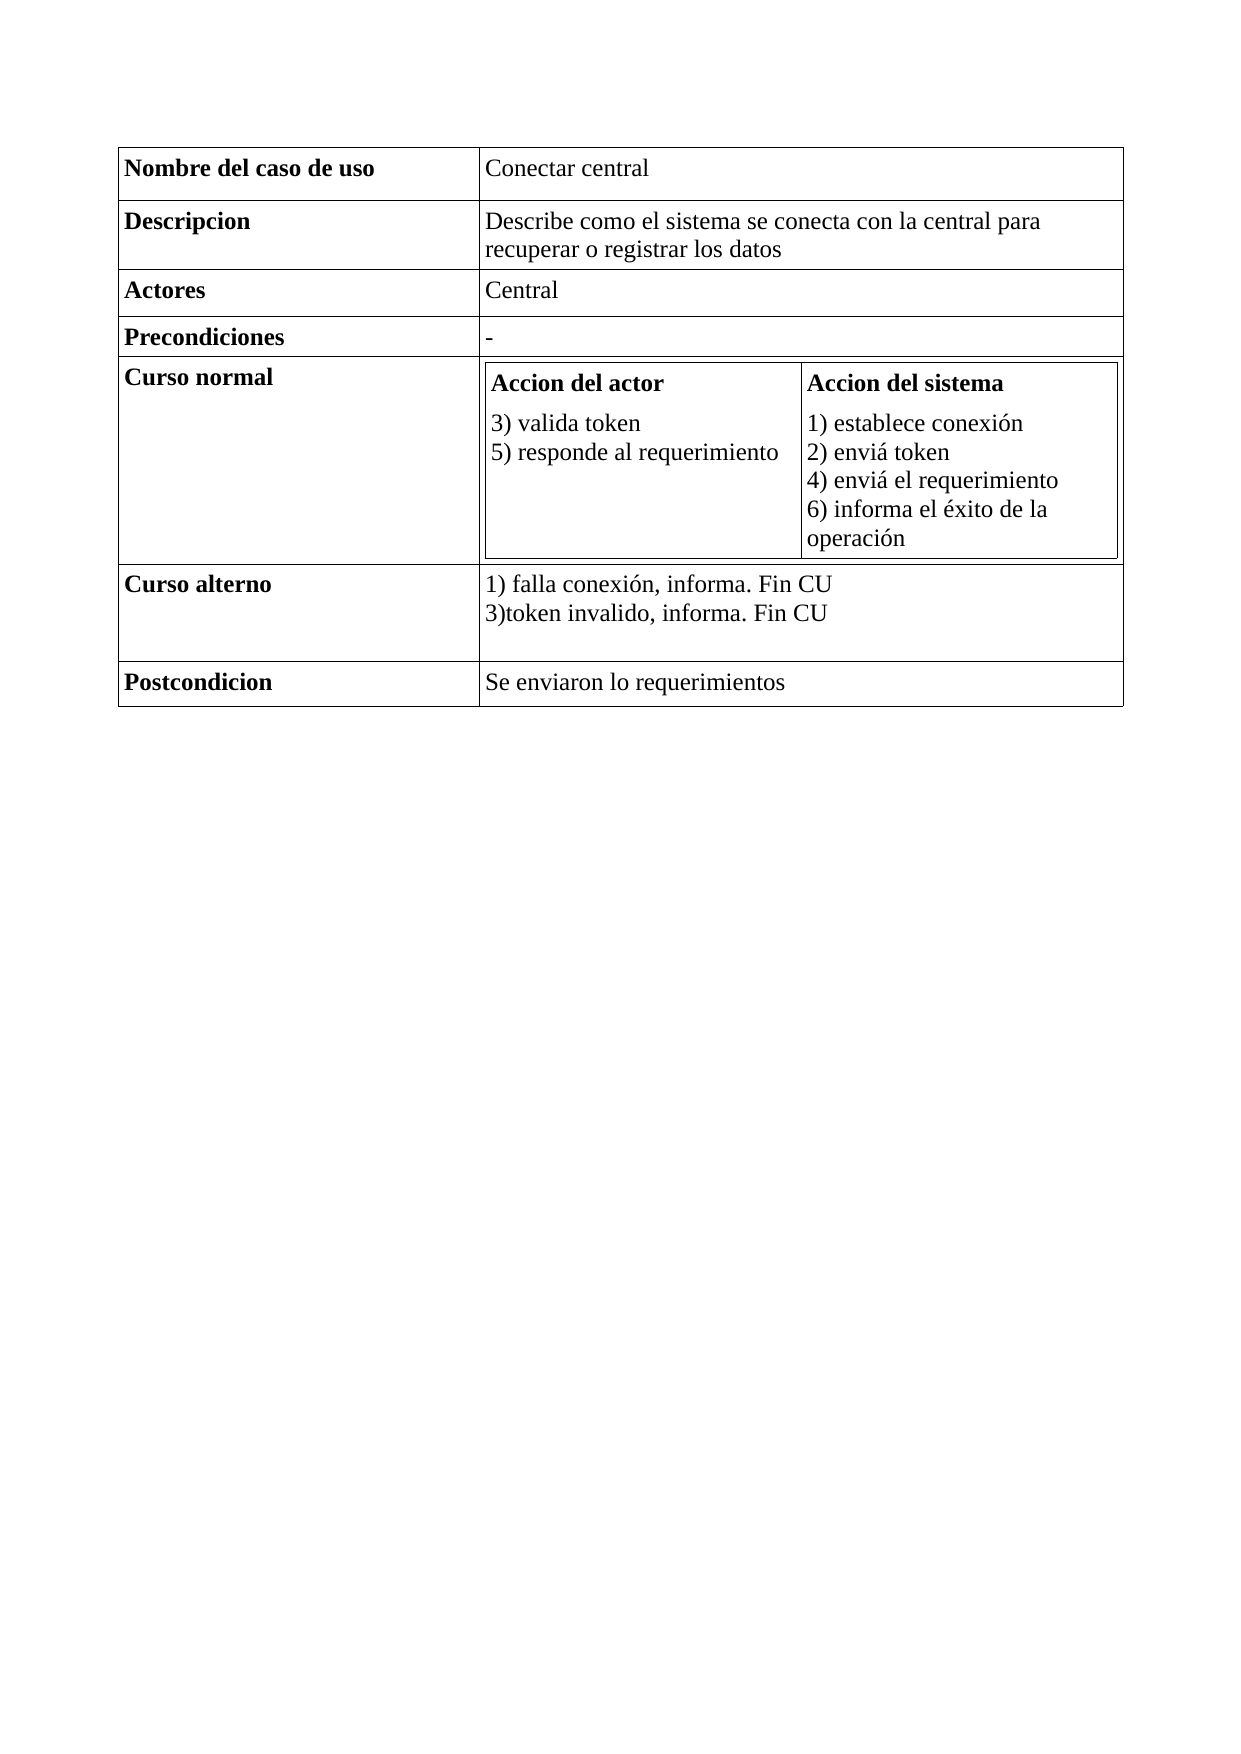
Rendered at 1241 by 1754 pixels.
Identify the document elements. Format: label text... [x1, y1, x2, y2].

table_cell Central [480, 270, 1123, 316]
table_cell 1) establece conexión 2) enviá token 4) enviá el requerimiento 6) informa el éxito de la operación [802, 403, 1117, 558]
table_cell - [480, 317, 1123, 356]
table_header Accion del sistema [802, 363, 1117, 402]
table_cell Curso normal [119, 357, 479, 563]
table_header Conectar central [480, 148, 1123, 200]
table_cell Describe como el sistema se conecta con la central para recuperar o registrar los datos [480, 201, 1123, 269]
table_cell [480, 357, 1123, 563]
table_cell Postcondicion [119, 662, 479, 706]
table_cell 1) falla conexión, informa. Fin CU 3)token invalido, informa. Fin CU [480, 565, 1123, 661]
table_header Accion del actor [486, 363, 801, 402]
table_header Nombre del caso de uso [119, 148, 479, 200]
table_cell Descripcion [119, 201, 479, 269]
table_cell Precondiciones [119, 317, 479, 356]
table_cell 3) valida token 5) responde al requerimiento [486, 403, 801, 558]
table_cell Se enviaron lo requerimientos [480, 662, 1123, 706]
table_cell Actores [119, 270, 479, 316]
table_cell Curso alterno [119, 565, 479, 661]
